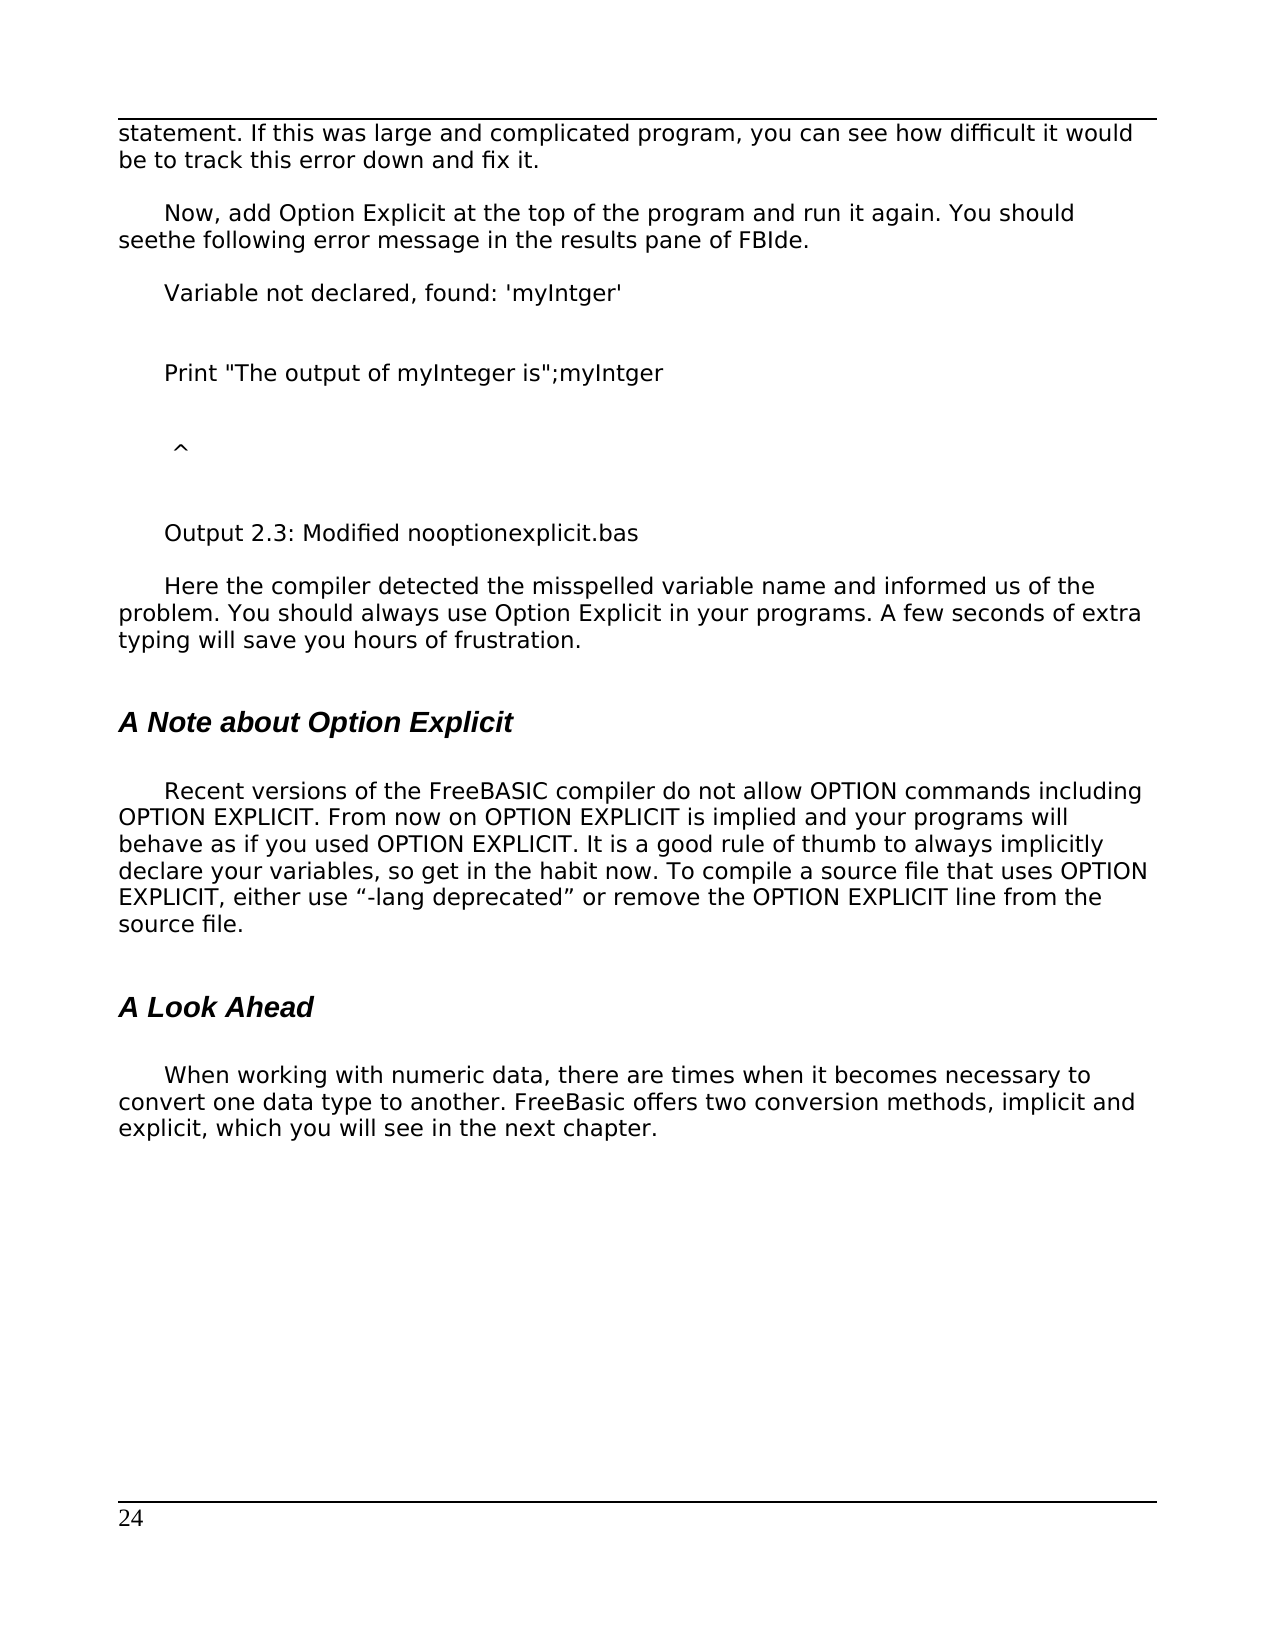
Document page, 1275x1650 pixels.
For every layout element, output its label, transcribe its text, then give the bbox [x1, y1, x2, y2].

subtitle A Note about Option Explicit [118, 705, 1157, 739]
text Variable not declared, found: 'myIntger' [118, 280, 1157, 307]
text Now, add Option Explicit at the top of the program and run it again. You should seethe following error message in the results pane of FBIde. [118, 200, 1157, 253]
text Print "The output of myInteger is";myIntger [118, 360, 1157, 387]
text Recent versions of the FreeBASIC compiler do not allow OPTION commands including OPTION EXPLICIT. From now on OPTION EXPLICIT is implied and your programs will behave as if you used OPTION EXPLICIT. It is a good rule of thumb to always implicitly declare your variables, so get in the habit now. To compile a source file that uses OPTION EXPLICIT, either use “-lang deprecated” or remove the OPTION EXPLICIT line from the source file. [118, 778, 1157, 938]
subtitle A Look Ahead [118, 989, 1157, 1023]
text Output 2.3: Modified nooptionexplicit.bas [118, 520, 1157, 547]
text When working with numeric data, there are times when it becomes necessary to convert one data type to another. FreeBasic offers two conversion methods, implicit and explicit, which you will see in the next chapter. [118, 1062, 1157, 1142]
text statement. If this was large and complicated program, you can see how difficult it would be to track this error down and fix it. [118, 120, 1157, 173]
text ^ [118, 440, 1157, 467]
text Here the compiler detected the misspelled variable name and informed us of the problem. You should always use Option Explicit in your programs. A few seconds of extra typing will save you hours of frustration. [118, 573, 1157, 653]
